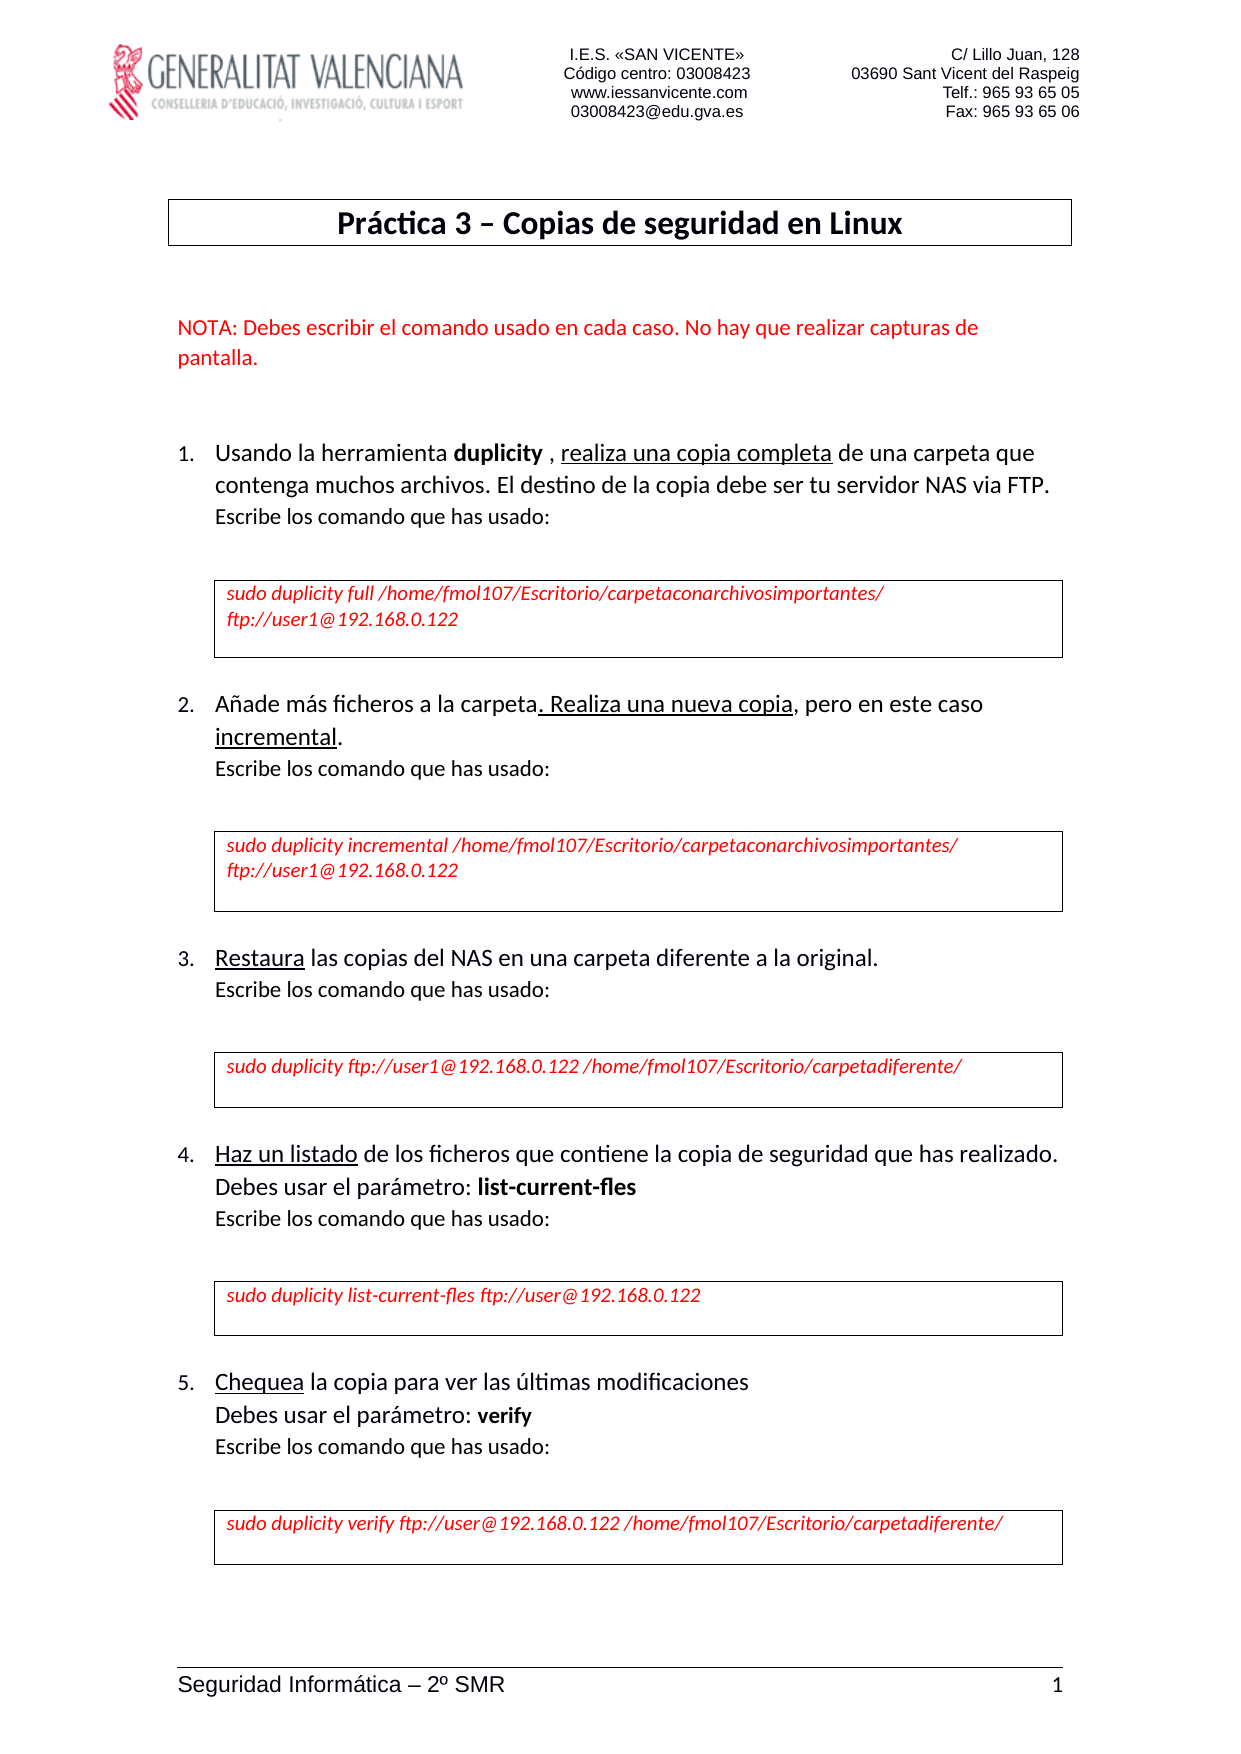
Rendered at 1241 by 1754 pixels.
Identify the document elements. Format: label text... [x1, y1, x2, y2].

picture [88, 44, 473, 122]
list Escribe los comando que has usado: [215, 1432, 1063, 1460]
list Escribe los comando que has usado: [215, 975, 1063, 1003]
list Restaura las copias del NAS en una carpeta diferente a la original. [177, 942, 1063, 973]
table_header sudo duplicity full /home/fmol107/Escritorio/carpetaconarchivosimportantes/ ftp://user1@192.168.0.122 [215, 581, 1062, 657]
table_header sudo duplicity verify ftp://user@192.168.0.122 /home/fmol107/Escritorio/carpetadiferente/ [215, 1511, 1062, 1564]
list Debes usar el parámetro: verify [215, 1399, 1063, 1430]
list Escribe los comando que has usado: [215, 502, 1063, 531]
list Usando la herramienta duplicity , realiza una copia completa de una carpeta que contenga muchos archivos. El destino de la copia debe ser tu servidor NAS via FTP. [177, 437, 1063, 500]
list Escribe los comando que has usado: [215, 1204, 1063, 1232]
table_header sudo duplicity incremental /home/fmol107/Escritorio/carpetaconarchivosimportantes/ ftp://user1@192.168.0.122 [215, 832, 1062, 911]
text Práctica 3 – Copias de seguridad en Linux [169, 200, 1071, 245]
list Debes usar el parámetro: list-current-fles [215, 1171, 1063, 1201]
table_header sudo duplicity ftp://user1@192.168.0.122 /home/fmol107/Escritorio/carpetadiferente/ [215, 1053, 1062, 1107]
text NOTA: Debes escribir el comando usado en cada caso. No hay que realizar capturas de pantalla. [177, 313, 1063, 371]
list Escribe los comando que has usado: [215, 754, 1063, 782]
list Añade más ficheros a la carpeta. Realiza una nueva copia, pero en este caso incremental. [177, 688, 1063, 752]
table_header sudo duplicity list-current-fles ftp://user@192.168.0.122 [215, 1282, 1062, 1335]
list Haz un listado de los ficheros que contiene la copia de seguridad que has realizado. [177, 1138, 1063, 1168]
list Chequea la copia para ver las últimas modificaciones [177, 1367, 1063, 1397]
